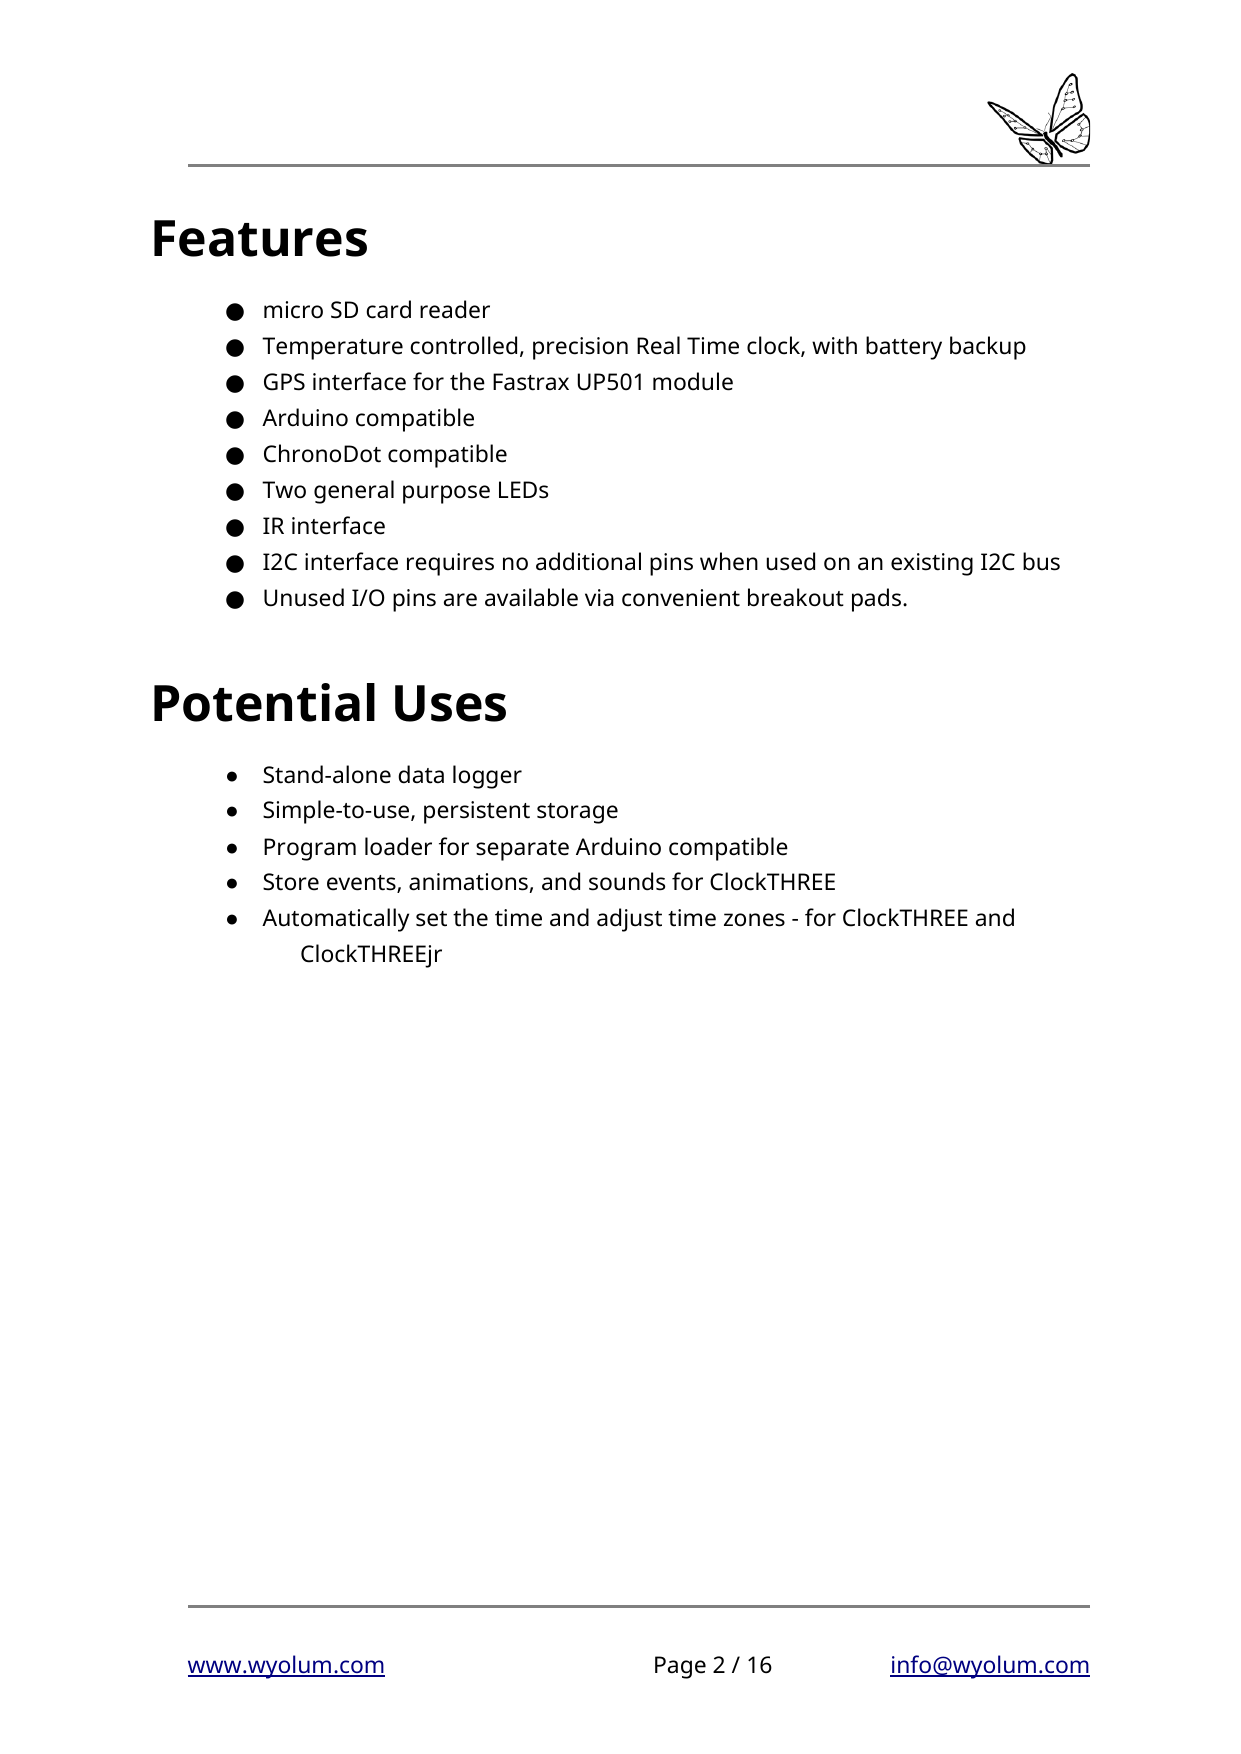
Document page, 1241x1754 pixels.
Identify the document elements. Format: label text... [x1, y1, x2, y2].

list micro SD card reader [225, 294, 1090, 326]
subtitle Potential Uses [150, 668, 1090, 736]
list I2C interface requires no additional pins when used on an existing I2C bus [225, 546, 1090, 577]
list Arduino compatible [225, 402, 1090, 433]
picture [987, 73, 1091, 165]
list Simple-to-use, persistent storage [225, 794, 1090, 826]
list Program loader for separate Arduino compatible [225, 830, 1090, 862]
list Unused I/O pins are available via convenient breakout pads. [225, 582, 1090, 613]
list GPS interface for the Fastrax UP501 module [225, 366, 1090, 397]
list Store events, animations, and sounds for ClockTHREE [225, 866, 1090, 898]
list Stand-alone data logger [225, 758, 1090, 790]
list IR interface [225, 510, 1090, 541]
list Two general purpose LEDs [225, 474, 1090, 505]
list ChronoDot compatible [225, 438, 1090, 469]
list Automatically set the time and adjust time zones - for ClockTHREE and ClockTHREEjr [225, 902, 1090, 969]
list Temperature controlled, precision Real Time clock, with battery backup [225, 330, 1090, 361]
subtitle Features [150, 203, 1090, 272]
